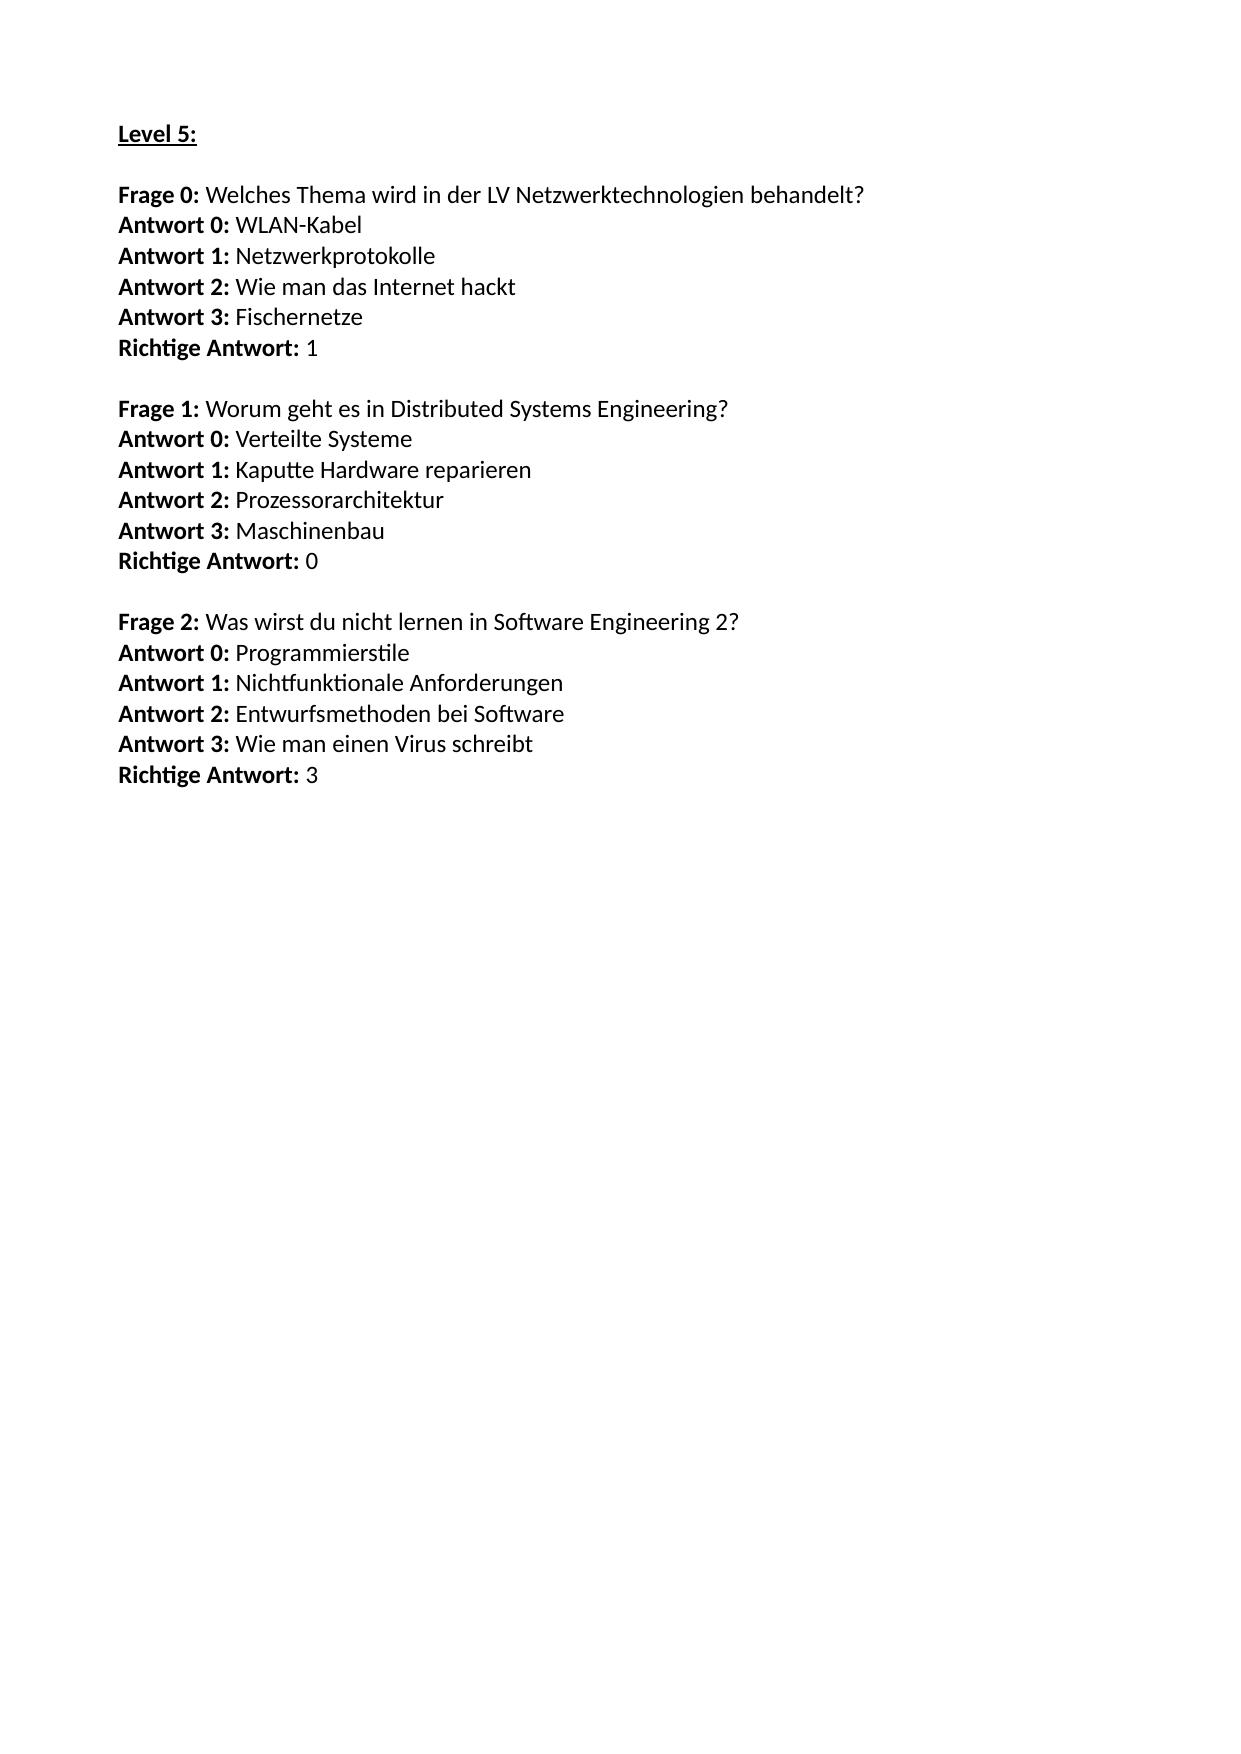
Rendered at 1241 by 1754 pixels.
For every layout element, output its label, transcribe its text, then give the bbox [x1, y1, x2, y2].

text Richtige Antwort: 1 [118, 332, 1122, 362]
text Antwort 3: Maschinenbau [118, 515, 1122, 545]
text Frage 1: Worum geht es in Distributed Systems Engineering? [118, 393, 1122, 423]
text Antwort 0: Programmierstile [118, 637, 1122, 667]
text Antwort 3: Fischernetze [118, 301, 1122, 332]
text Antwort 2: Entwurfsmethoden bei Software [118, 698, 1122, 728]
text Antwort 3: Wie man einen Virus schreibt [118, 728, 1122, 759]
text Antwort 2: Wie man das Internet hackt [118, 271, 1122, 301]
text Antwort 2: Prozessorarchitektur [118, 484, 1122, 515]
text Antwort 0: Verteilte Systeme [118, 423, 1122, 454]
text Richtige Antwort: 0 [118, 545, 1122, 576]
text Antwort 0: WLAN-Kabel [118, 210, 1122, 240]
text Frage 0: Welches Thema wird in der LV Netzwerktechnologien behandelt? [118, 179, 1122, 210]
text Level 5: [118, 118, 1122, 149]
text Antwort 1: Netzwerkprotokolle [118, 240, 1122, 271]
text Frage 2: Was wirst du nicht lernen in Software Engineering 2? [118, 606, 1122, 637]
text Antwort 1: Nichtfunktionale Anforderungen [118, 667, 1122, 698]
text Richtige Antwort: 3 [118, 759, 1122, 789]
text Antwort 1: Kaputte Hardware reparieren [118, 454, 1122, 484]
